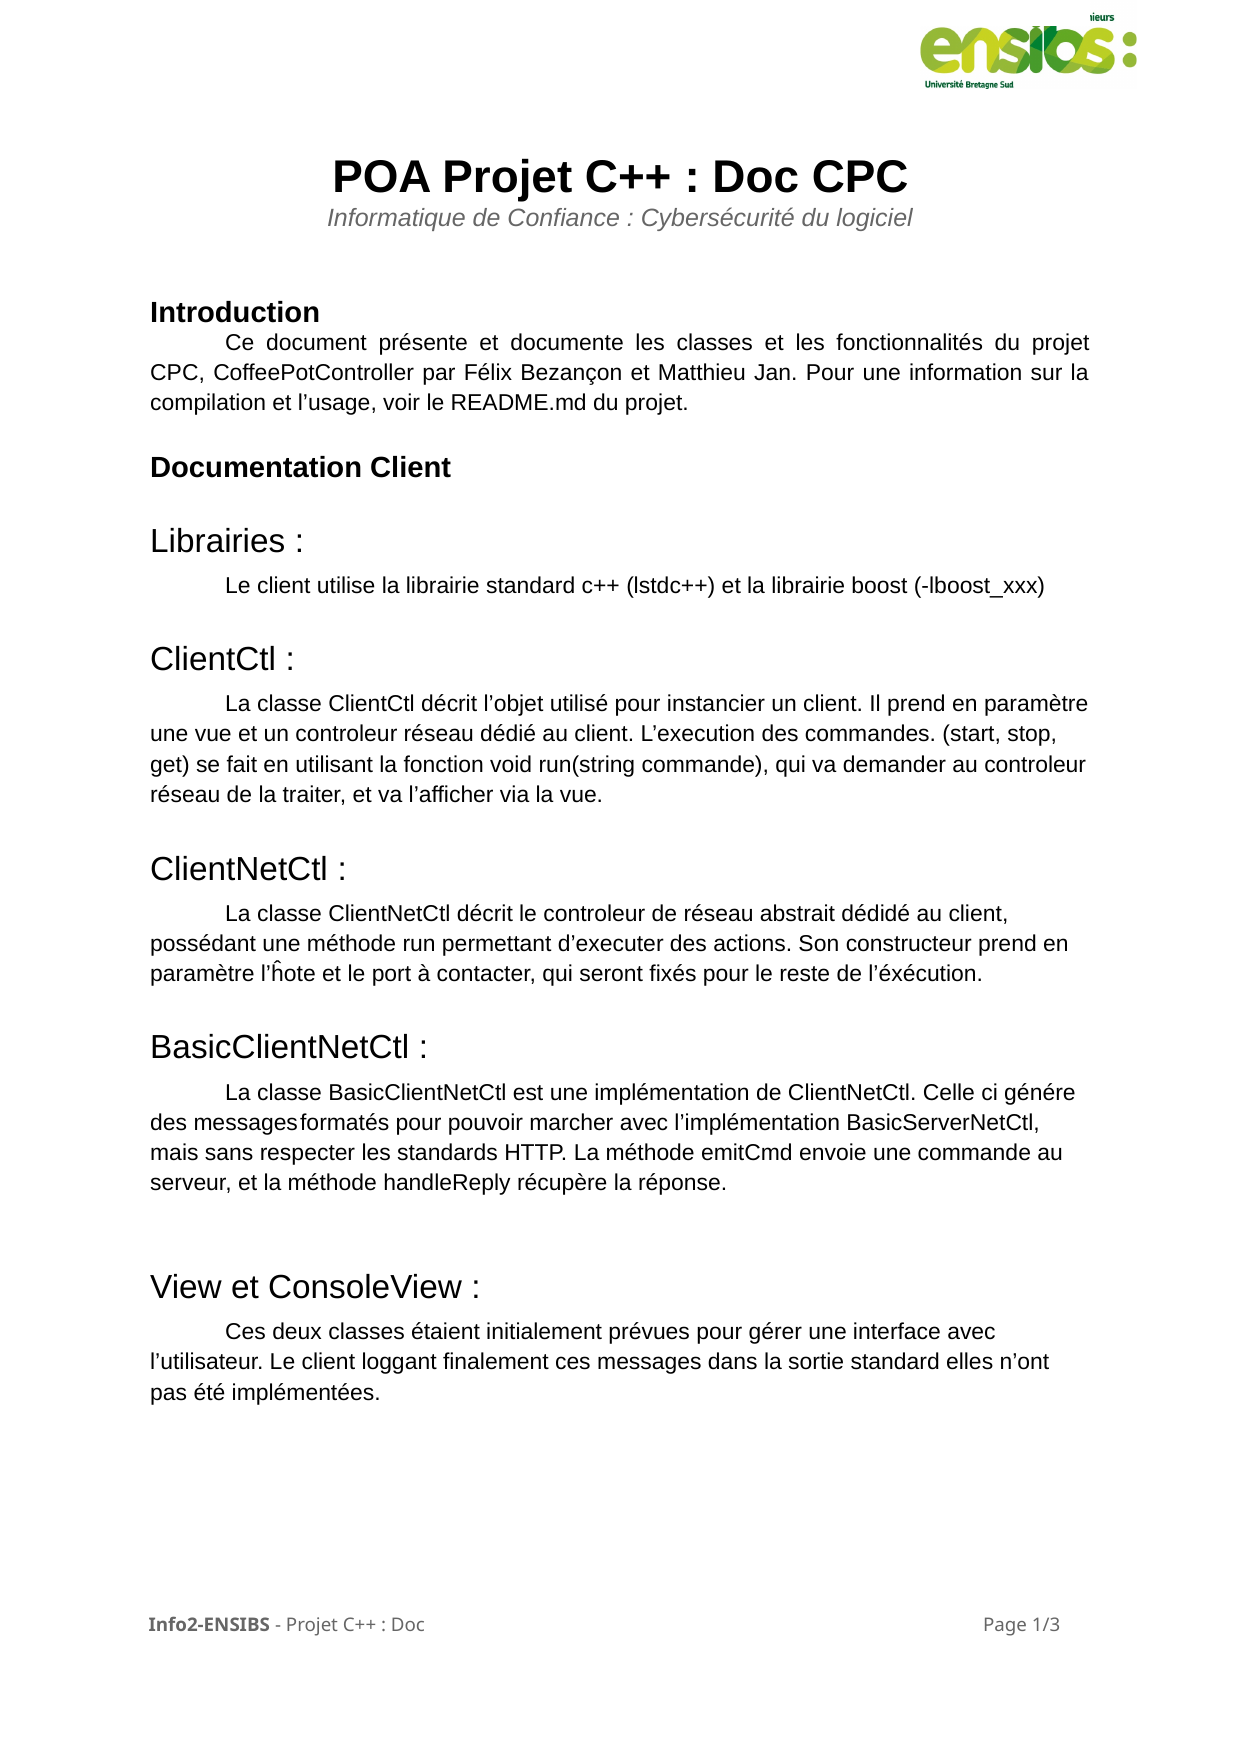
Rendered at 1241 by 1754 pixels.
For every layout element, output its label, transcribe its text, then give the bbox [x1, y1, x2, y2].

text Ces deux classes étaient initialement prévues pour gérer une interface avec l’utilisateur. Le client loggant finalement ces messages dans la sortie standard elles n’ont pas été implémentées. [150, 1318, 1090, 1405]
subtitle BasicClientNetCtl : [150, 1028, 1090, 1066]
subtitle Documentation Client [150, 449, 1090, 483]
text Ce document présente et documente les classes et les fonctionnalités du projet CPC, CoffeePotController par Félix Bezançon et Matthieu Jan. Pour une information sur la compilation et l’usage, voir le README.md du projet. [150, 329, 1090, 416]
text Le client utilise la librairie standard c++ (lstdc++) et la librairie boost (-lboost_xxx) [150, 572, 1090, 598]
title POA Projet C++ : Doc CPC [150, 150, 1090, 203]
text La classe ClientNetCtl décrit le controleur de réseau abstrait dédidé au client, possédant une méthode run permettant d’executer des actions. Son constructeur prend en paramètre l’ĥote et le port à contacter, qui seront fixés pour le reste de l’éxécution. [150, 899, 1090, 986]
picture [920, 0, 1137, 89]
text La classe BasicClientNetCtl est une implémentation de ClientNetCtl. Celle ci génére des messages formatés pour pouvoir marcher avec l’implémentation BasicServerNetCtl, mais sans respecter les standards HTTP. La méthode emitCmd envoie une commande au serveur, et la méthode handleReply récupère la réponse. [150, 1078, 1090, 1196]
subtitle Librairies : [150, 521, 1090, 559]
subtitle ClientCtl : [150, 639, 1090, 678]
subtitle Introduction [150, 295, 1090, 329]
subtitle View et ConsoleView : [150, 1267, 1090, 1306]
text La classe ClientCtl décrit l’objet utilisé pour instancier un client. Il prend en paramètre une vue et un controleur réseau dédié au client. L’execution des commandes. (start, stop, get) se fait en utilisant la fonction void run(string commande), qui va demander au controleur réseau de la traiter, et va l’afficher via la vue. [150, 690, 1090, 807]
subtitle Informatique de Confiance : Cybersécurité du logiciel [150, 203, 1090, 231]
subtitle ClientNetCtl : [150, 848, 1090, 887]
